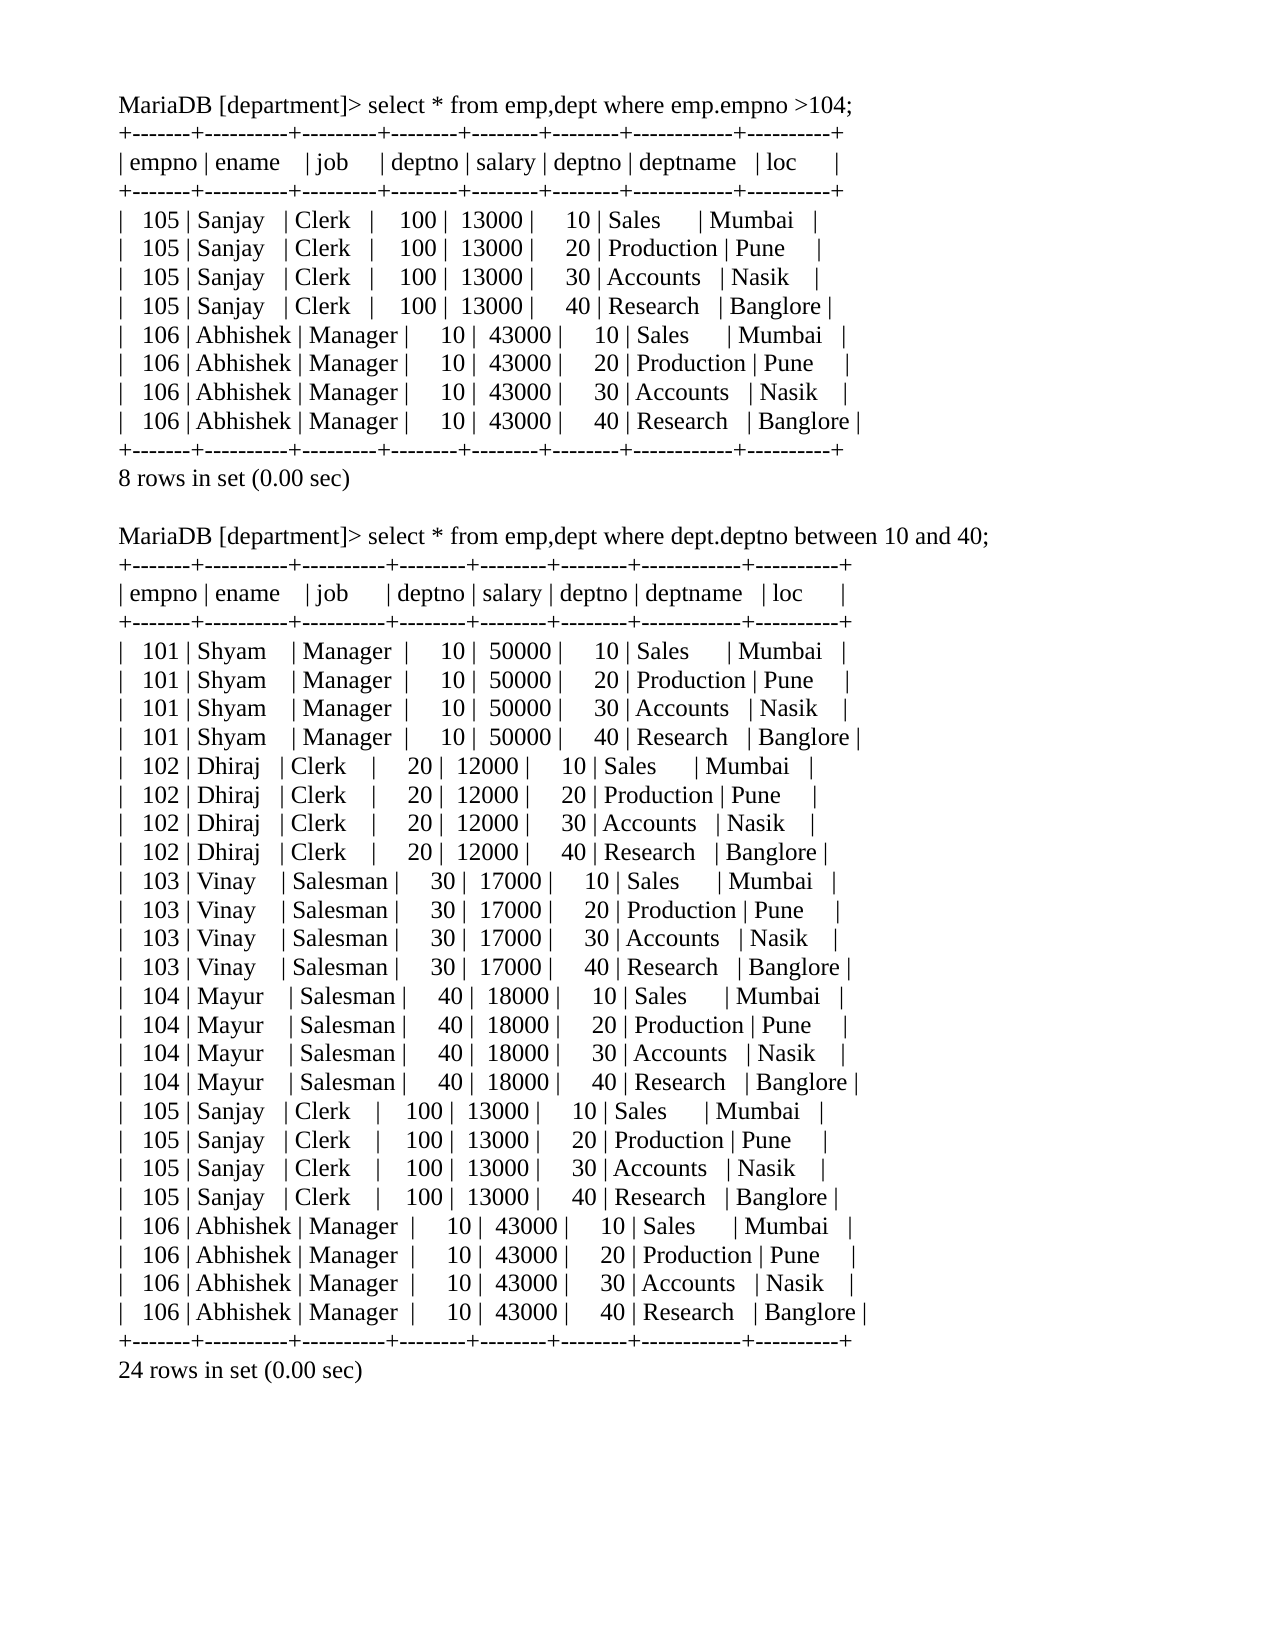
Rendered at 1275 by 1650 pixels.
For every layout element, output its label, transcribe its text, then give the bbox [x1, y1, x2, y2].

text +-------+----------+---------+--------+--------+--------+------------+----------+ [118, 176, 1157, 205]
text 24 rows in set (0.00 sec) [118, 1355, 1157, 1383]
text | 103 | Vinay | Salesman | 30 | 17000 | 20 | Production | Pune | [118, 895, 1157, 923]
text 8 rows in set (0.00 sec) [118, 463, 1157, 492]
text | 102 | Dhiraj | Clerk | 20 | 12000 | 40 | Research | Banglore | [118, 837, 1157, 866]
text | 103 | Vinay | Salesman | 30 | 17000 | 30 | Accounts | Nasik | [118, 923, 1157, 952]
text | 106 | Abhishek | Manager | 10 | 43000 | 30 | Accounts | Nasik | [118, 1268, 1157, 1297]
text | 101 | Shyam | Manager | 10 | 50000 | 10 | Sales | Mumbai | [118, 636, 1157, 665]
text | 106 | Abhishek | Manager | 10 | 43000 | 20 | Production | Pune | [118, 1240, 1157, 1268]
text | 104 | Mayur | Salesman | 40 | 18000 | 30 | Accounts | Nasik | [118, 1038, 1157, 1067]
text | 104 | Mayur | Salesman | 40 | 18000 | 20 | Production | Pune | [118, 1010, 1157, 1038]
text | 106 | Abhishek | Manager | 10 | 43000 | 40 | Research | Banglore | [118, 406, 1157, 435]
text | 105 | Sanjay | Clerk | 100 | 13000 | 10 | Sales | Mumbai | [118, 205, 1157, 233]
text | 104 | Mayur | Salesman | 40 | 18000 | 40 | Research | Banglore | [118, 1067, 1157, 1096]
text | 103 | Vinay | Salesman | 30 | 17000 | 10 | Sales | Mumbai | [118, 866, 1157, 895]
text | 105 | Sanjay | Clerk | 100 | 13000 | 40 | Research | Banglore | [118, 291, 1157, 320]
text | 105 | Sanjay | Clerk | 100 | 13000 | 20 | Production | Pune | [118, 233, 1157, 262]
text | 106 | Abhishek | Manager | 10 | 43000 | 10 | Sales | Mumbai | [118, 1211, 1157, 1240]
text | 103 | Vinay | Salesman | 30 | 17000 | 40 | Research | Banglore | [118, 952, 1157, 981]
text +-------+----------+----------+--------+--------+--------+------------+----------+ [118, 1326, 1157, 1355]
text | empno | ename | job | deptno | salary | deptno | deptname | loc | [118, 147, 1157, 176]
text MariaDB [department]> select * from emp,dept where emp.empno >104; [118, 90, 1157, 118]
text | 101 | Shyam | Manager | 10 | 50000 | 40 | Research | Banglore | [118, 722, 1157, 751]
text +-------+----------+---------+--------+--------+--------+------------+----------+ [118, 435, 1157, 463]
text | 102 | Dhiraj | Clerk | 20 | 12000 | 20 | Production | Pune | [118, 780, 1157, 808]
text | 105 | Sanjay | Clerk | 100 | 13000 | 30 | Accounts | Nasik | [118, 262, 1157, 291]
text | 106 | Abhishek | Manager | 10 | 43000 | 30 | Accounts | Nasik | [118, 377, 1157, 406]
text | 105 | Sanjay | Clerk | 100 | 13000 | 20 | Production | Pune | [118, 1125, 1157, 1153]
text | 102 | Dhiraj | Clerk | 20 | 12000 | 10 | Sales | Mumbai | [118, 751, 1157, 780]
text | 101 | Shyam | Manager | 10 | 50000 | 20 | Production | Pune | [118, 665, 1157, 693]
text | empno | ename | job | deptno | salary | deptno | deptname | loc | [118, 578, 1157, 607]
text | 105 | Sanjay | Clerk | 100 | 13000 | 30 | Accounts | Nasik | [118, 1153, 1157, 1182]
text | 106 | Abhishek | Manager | 10 | 43000 | 20 | Production | Pune | [118, 348, 1157, 377]
text +-------+----------+----------+--------+--------+--------+------------+----------+ [118, 607, 1157, 636]
text MariaDB [department]> select * from emp,dept where dept.deptno between 10 and 40; [118, 521, 1157, 550]
text | 105 | Sanjay | Clerk | 100 | 13000 | 10 | Sales | Mumbai | [118, 1096, 1157, 1125]
text | 106 | Abhishek | Manager | 10 | 43000 | 40 | Research | Banglore | [118, 1297, 1157, 1326]
text | 105 | Sanjay | Clerk | 100 | 13000 | 40 | Research | Banglore | [118, 1182, 1157, 1211]
text | 104 | Mayur | Salesman | 40 | 18000 | 10 | Sales | Mumbai | [118, 981, 1157, 1010]
text | 101 | Shyam | Manager | 10 | 50000 | 30 | Accounts | Nasik | [118, 693, 1157, 722]
text +-------+----------+---------+--------+--------+--------+------------+----------+ [118, 118, 1157, 147]
text | 106 | Abhishek | Manager | 10 | 43000 | 10 | Sales | Mumbai | [118, 320, 1157, 348]
text | 102 | Dhiraj | Clerk | 20 | 12000 | 30 | Accounts | Nasik | [118, 808, 1157, 837]
text +-------+----------+----------+--------+--------+--------+------------+----------+ [118, 550, 1157, 578]
